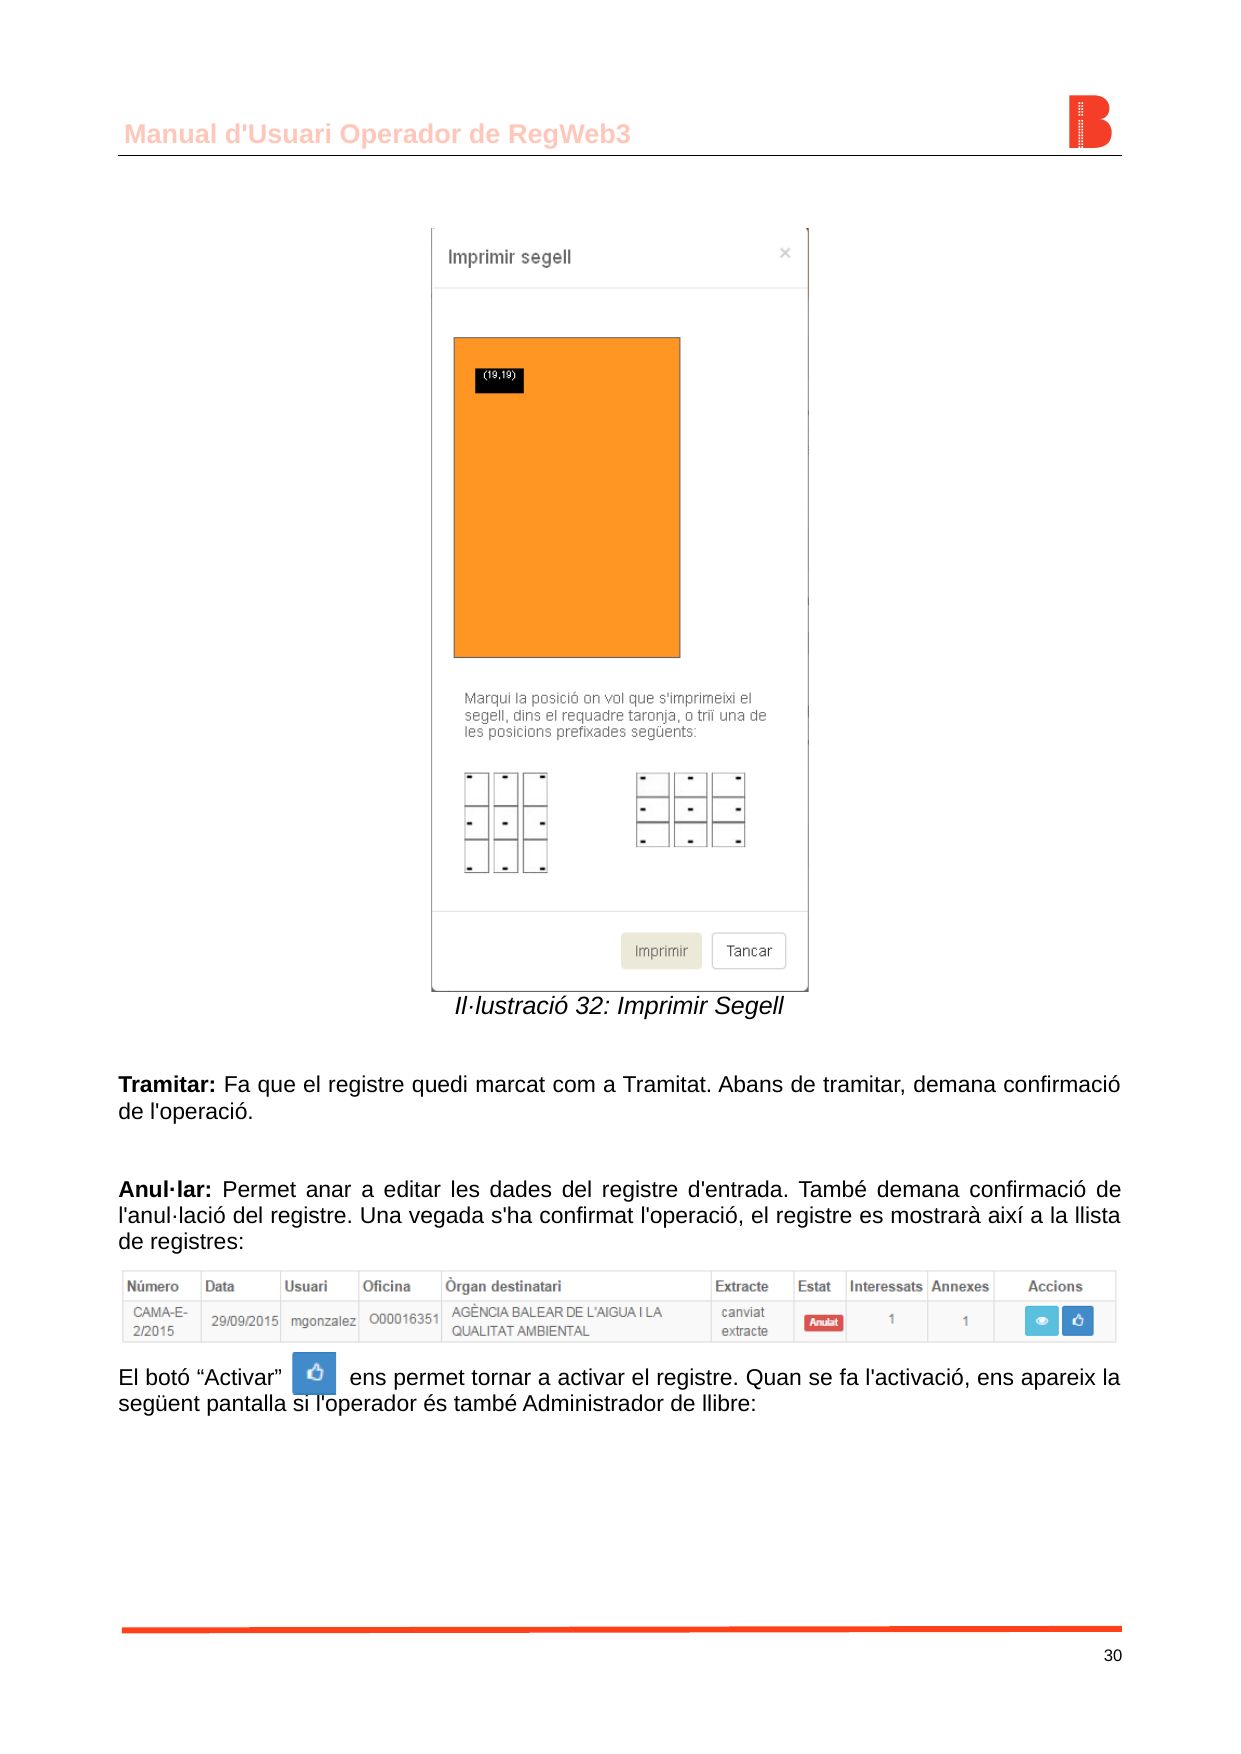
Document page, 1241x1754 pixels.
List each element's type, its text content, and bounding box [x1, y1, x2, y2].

text Il·lustració 32: Imprimir Segell [387, 228, 853, 1020]
text El botó “Activar” ens permet tornar a activar el registre. Quan se fa l'activació, ens apareix la següent pantalla si l'operador és també Administrador de llibre: [118, 1364, 1122, 1416]
picture [292, 1352, 337, 1395]
picture [118, 1267, 1123, 1347]
picture [431, 228, 809, 992]
text Tramitar: Fa que el registre quedi marcat com a Tramitat. Abans de tramitar, demana confirmació de l'operació. [118, 1071, 1122, 1124]
text Anul·lar: Permet anar a editar les dades del registre d'entrada. També demana confirmació de l'anul·lació del registre. Una vegada s'ha confirmat l'operació, el registre es mostrarà així a la llista de registres: [118, 1176, 1122, 1254]
picture [1063, 94, 1117, 150]
